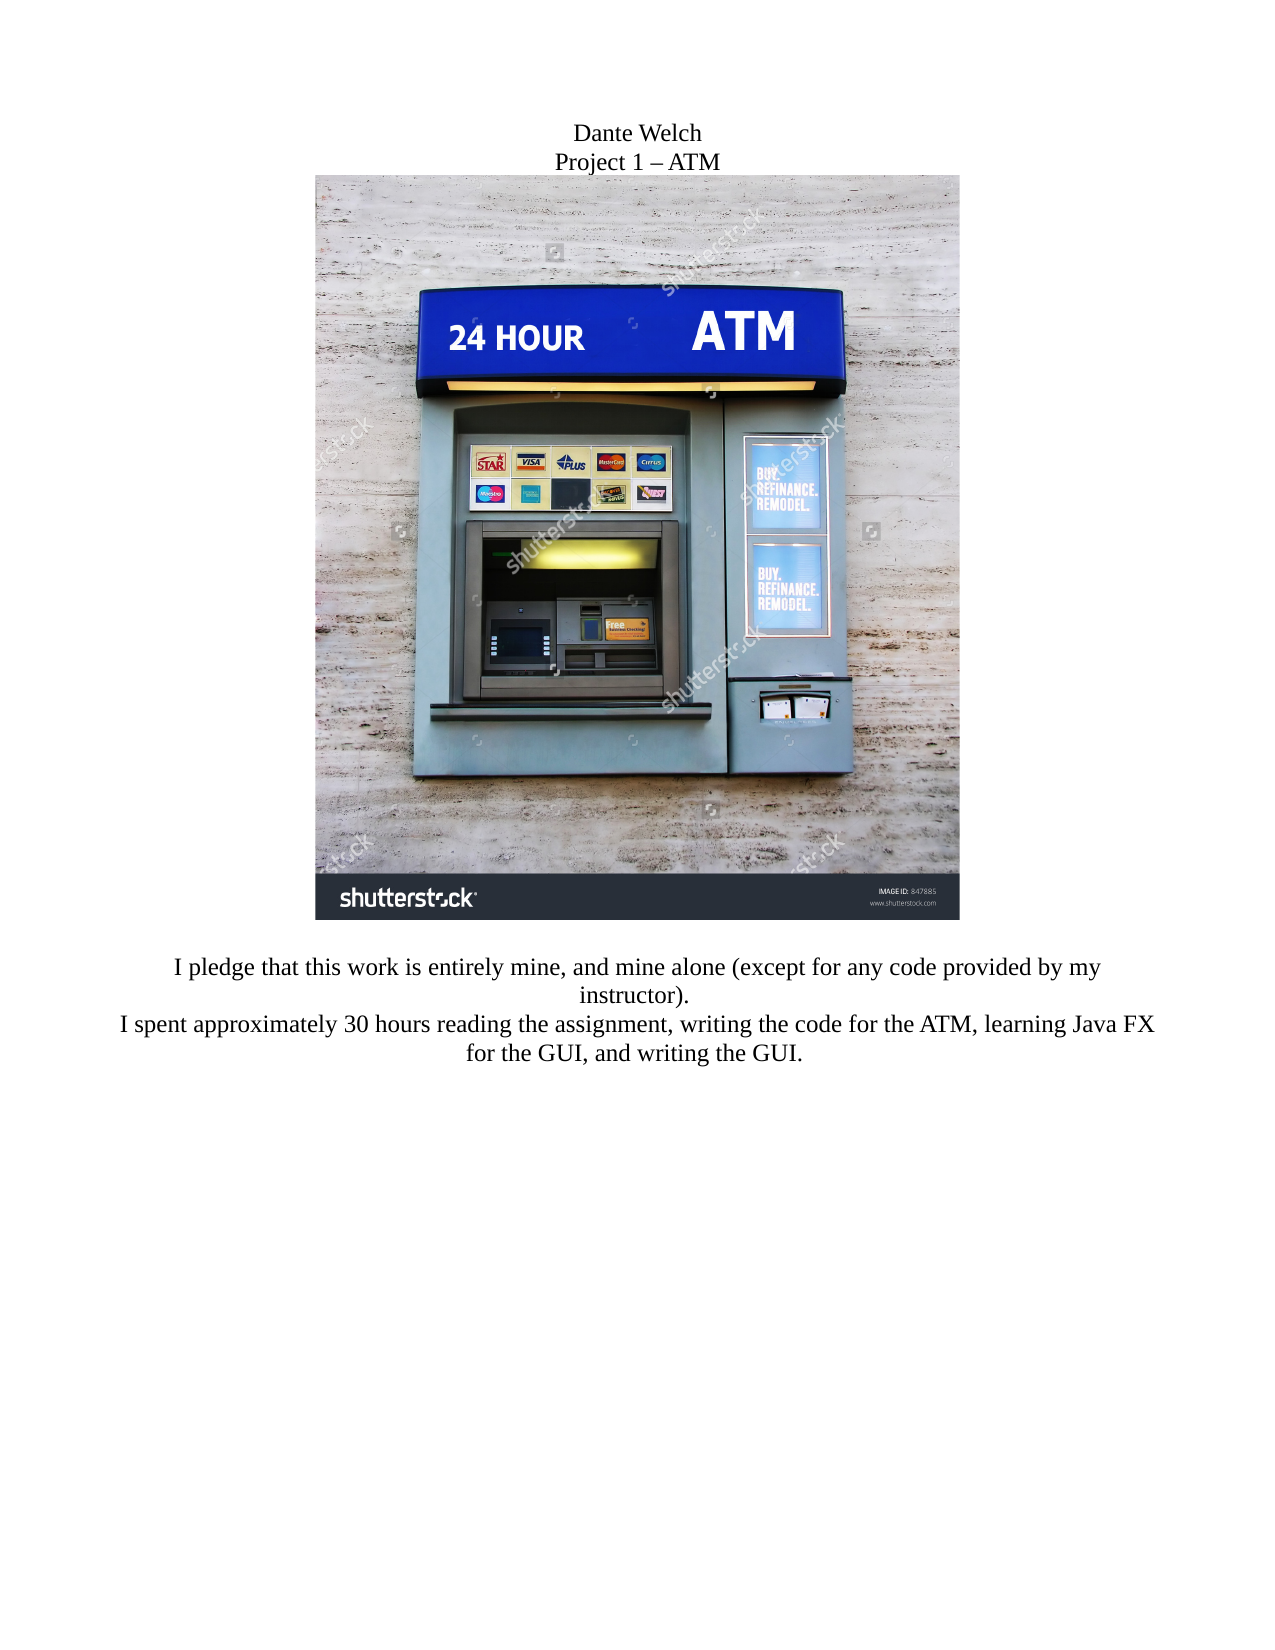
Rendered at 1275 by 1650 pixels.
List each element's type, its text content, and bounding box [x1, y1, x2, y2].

text Project 1 – ATM [118, 147, 1157, 176]
text I pledge that this work is entirely mine, and mine alone (except for any code provided by my instructor). [118, 952, 1157, 1009]
picture [315, 175, 960, 920]
text Dante Welch [118, 118, 1157, 147]
text I spent approximately 30 hours reading the assignment, writing the code for the ATM, learning Java FX for the GUI, and writing the GUI. [118, 1009, 1157, 1067]
